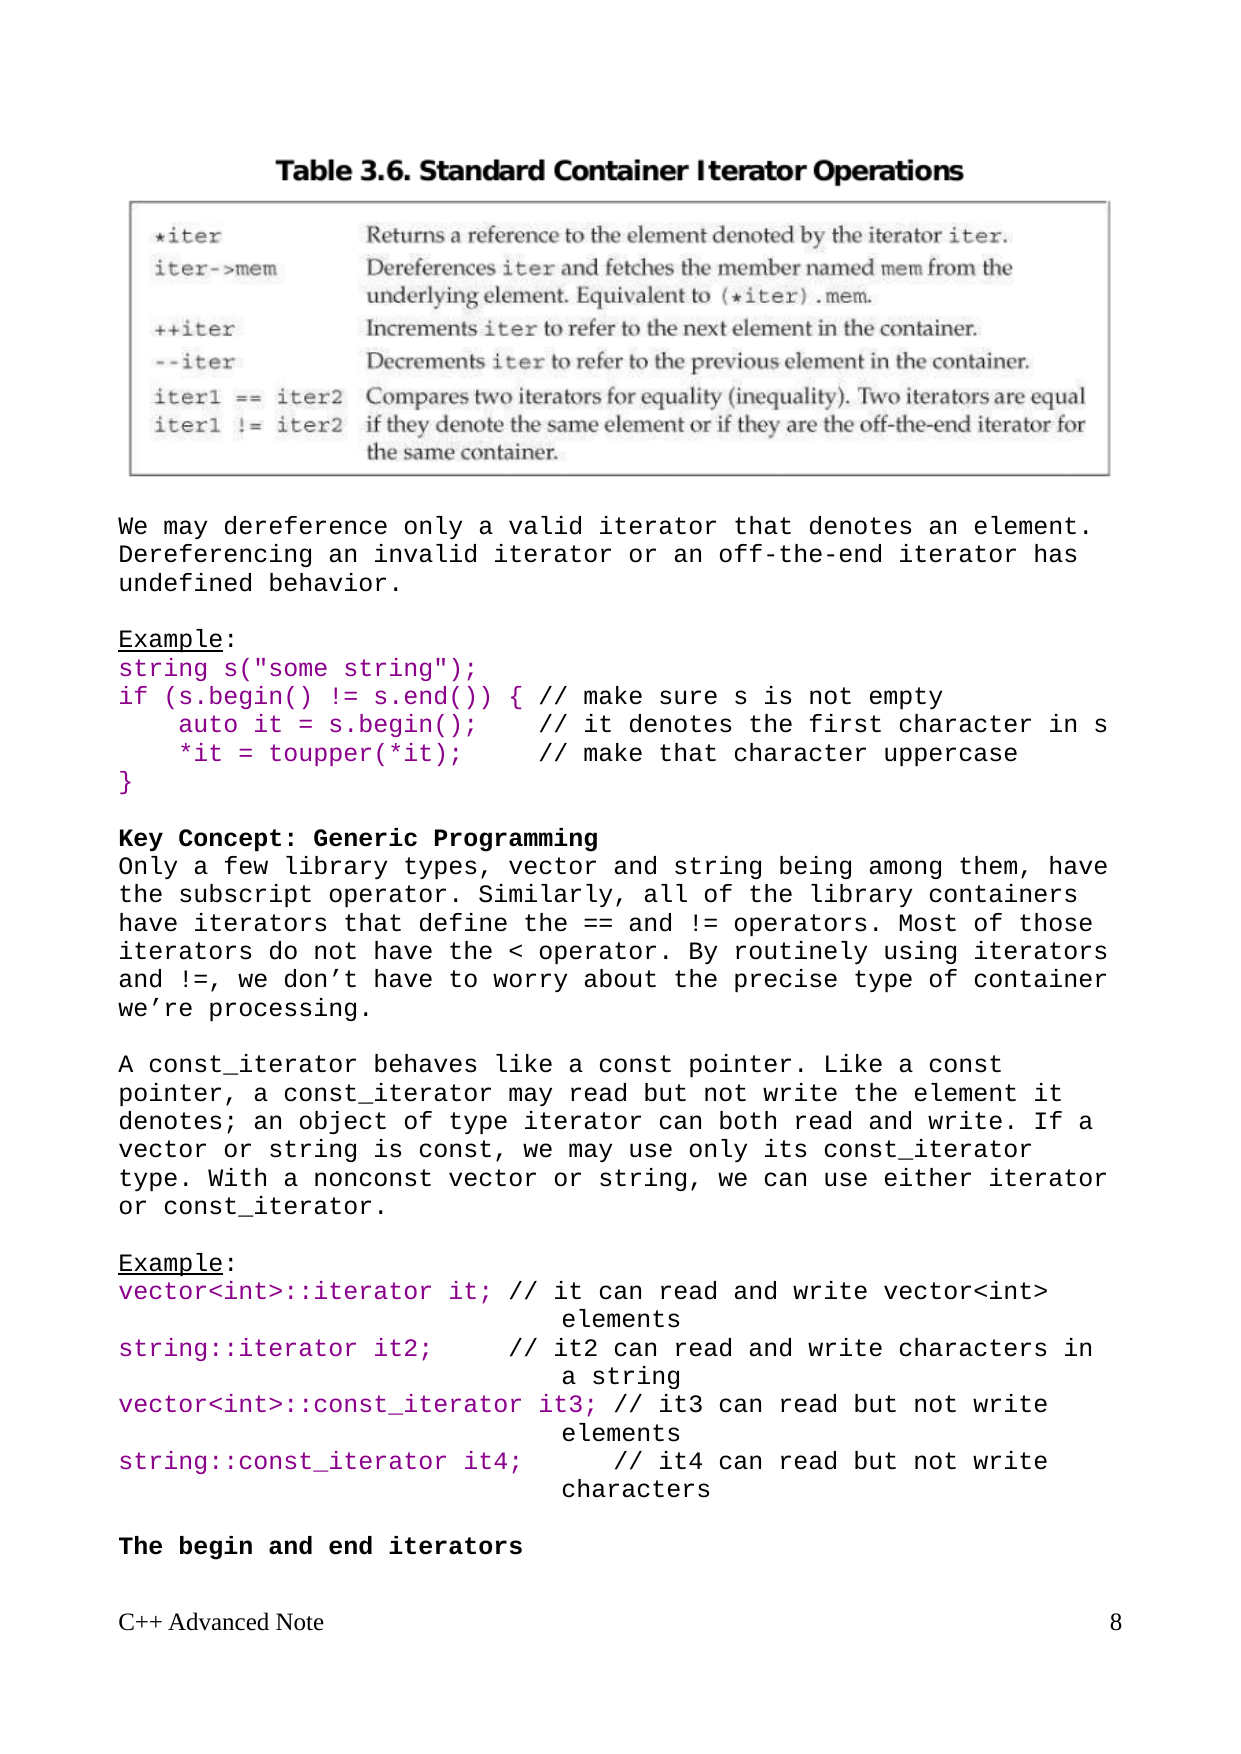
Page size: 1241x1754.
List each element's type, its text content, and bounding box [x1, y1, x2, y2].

picture [118, 146, 1123, 486]
text } [118, 768, 1122, 797]
text vector<int>::const_iterator it3; // it3 can read but not write elements [118, 1392, 1122, 1448]
text if (s.begin() != s.end()) { // make sure s is not empty [118, 683, 1122, 712]
text A const_iterator behaves like a const pointer. Like a const pointer, a const_iterator may read but not write the element it denotes; an object of type iterator can both read and write. If a vector or string is const, we may use only its const_iterator type. With a nonconst vector or string, we can use either iterator or const_iterator. [118, 1052, 1122, 1222]
text Key Concept: Generic Programming [118, 825, 1122, 853]
text vector<int>::iterator it; // it can read and write vector<int> elements [118, 1278, 1122, 1335]
text string s("some string"); [118, 655, 1122, 683]
text string::iterator it2; // it2 can read and write characters in a string [118, 1335, 1122, 1392]
text The begin and end iterators [118, 1533, 1122, 1562]
text auto it = s.begin(); // it denotes the first character in s [118, 712, 1122, 740]
text *it = toupper(*it); // make that character uppercase [118, 740, 1122, 768]
text Example: [118, 627, 1122, 655]
text characters [118, 1477, 1122, 1505]
text We may dereference only a valid iterator that denotes an element. Dereferencing an invalid iterator or an off-the-end iterator has undefined behavior. [118, 513, 1122, 598]
text Example: [118, 1250, 1122, 1278]
text Only a few library types, vector and string being among them, have the subscript operator. Similarly, all of the library containers have iterators that define the == and != operators. Most of those iterators do not have the < operator. By routinely using iterators and !=, we don’t have to worry about the precise type of container we’re processing. [118, 853, 1122, 1023]
text string::const_iterator it4; // it4 can read but not write [118, 1448, 1122, 1477]
